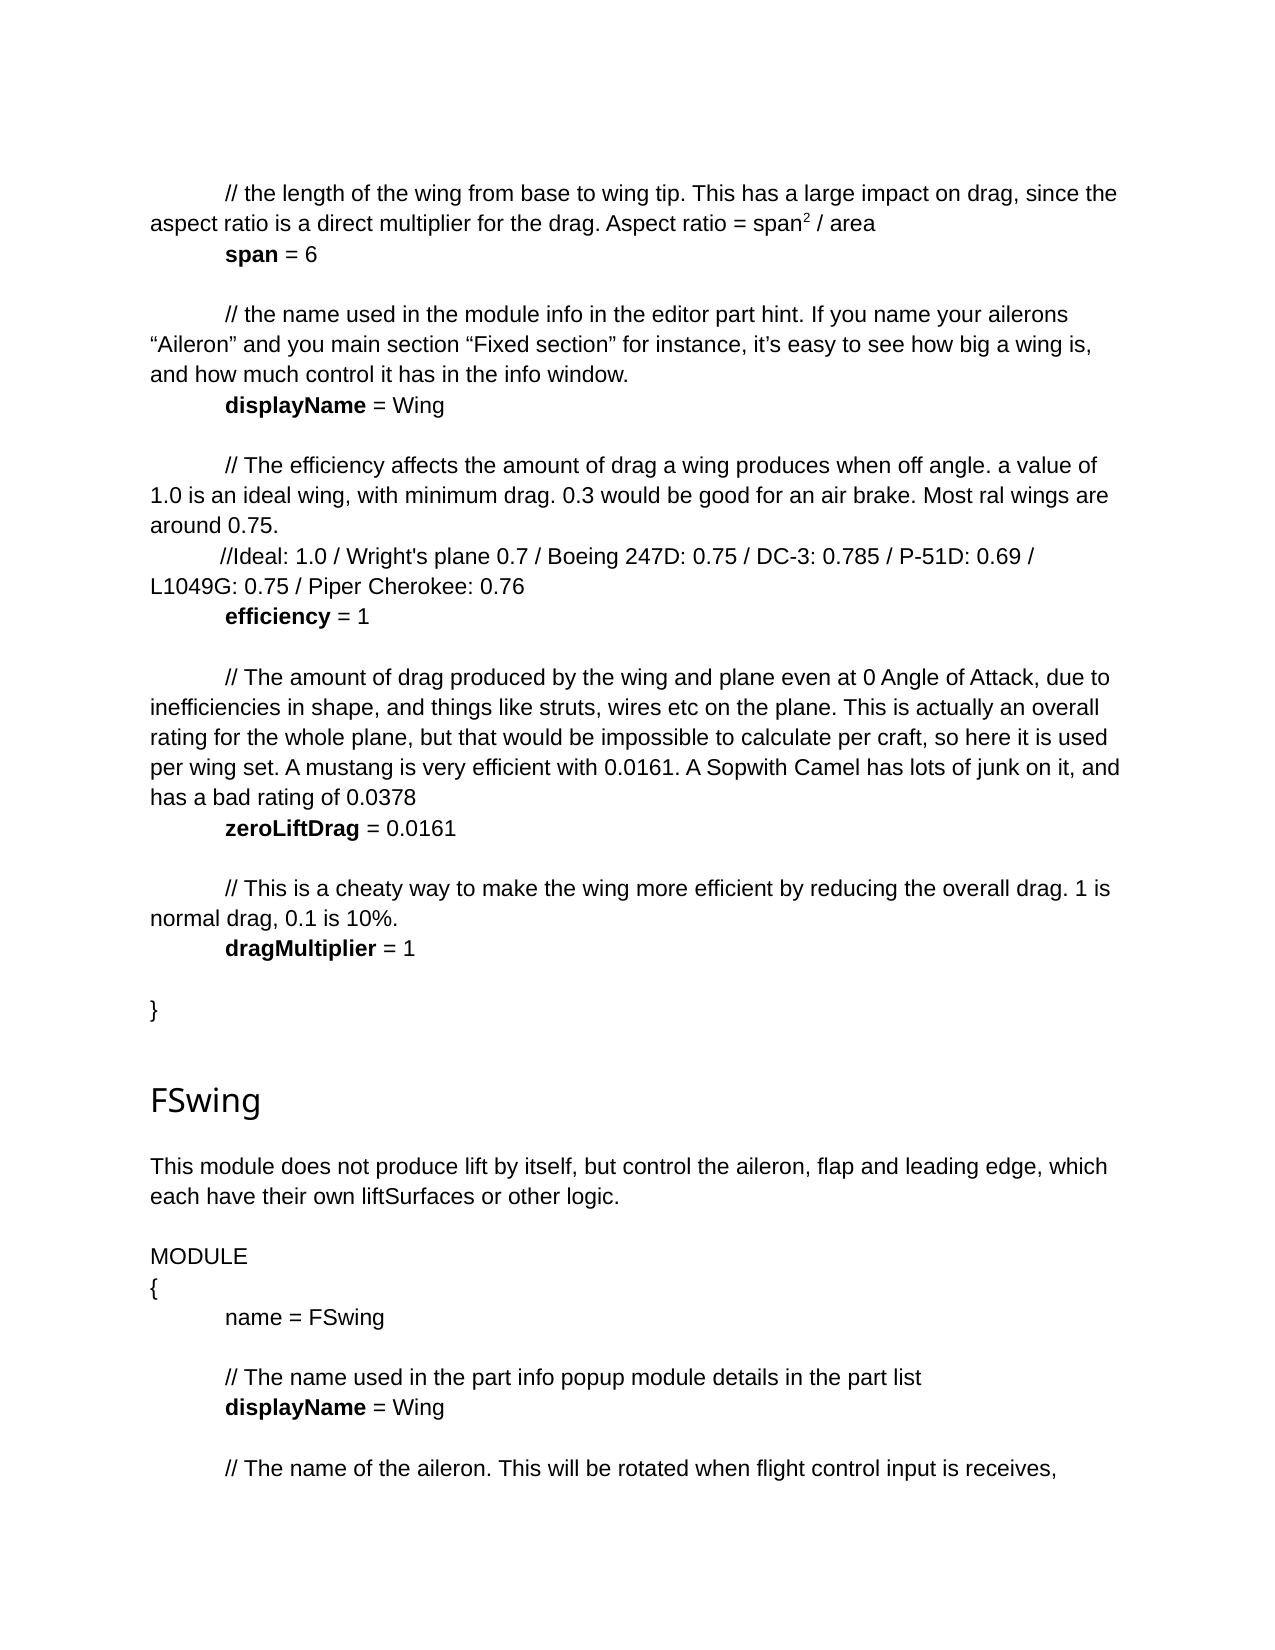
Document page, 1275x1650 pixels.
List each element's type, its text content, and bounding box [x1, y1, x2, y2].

text displayName = Wing [150, 392, 1125, 418]
subtitle FSwing [150, 1077, 1125, 1122]
text // the name used in the module info in the editor part hint. If you name your ailerons “Aileron” and you main section “Fixed section” for instance, it’s easy to see how big a wing is, and how much control it has in the info window. [150, 301, 1125, 388]
text } [150, 996, 1125, 1022]
text { [150, 1273, 1125, 1300]
text span = 6 [150, 241, 1125, 267]
text efficiency = 1 [150, 603, 1125, 629]
text // The efficiency affects the amount of drag a wing produces when off angle. a value of 1.0 is an ideal wing, with minimum drag. 0.3 would be good for an air brake. Most ral wings are around 0.75. [150, 452, 1125, 539]
text MODULE [150, 1243, 1125, 1270]
text name = FSwing [150, 1304, 1125, 1330]
text zeroLiftDrag = 0.0161 [150, 814, 1125, 841]
text //Ideal: 1.0 / Wright's plane 0.7 / Boeing 247D: 0.75 / DC-3: 0.785 / P-51D: 0.69 / L1049G: 0.75 / Piper Cherokee: 0.76 [150, 543, 1125, 599]
text // the length of the wing from base to wing tip. This has a large impact on drag, since the aspect ratio is a direct multiplier for the drag. Aspect ratio = span2 / area [150, 180, 1125, 237]
text // The name of the aileron. This will be rotated when flight control input is receives, [150, 1455, 1125, 1481]
text // The name used in the part info popup module details in the part list [150, 1364, 1125, 1391]
text dragMultiplier = 1 [150, 935, 1125, 962]
text // The amount of drag produced by the wing and plane even at 0 Angle of Attack, due to inefficiencies in shape, and things like struts, wires etc on the plane. This is actually an overall rating for the whole plane, but that would be impossible to calculate per craft, so here it is used per wing set. A mustang is very efficient with 0.0161. A Sopwith Camel has lots of junk on it, and has a bad rating of 0.0378 [150, 663, 1125, 811]
text displayName = Wing [150, 1394, 1125, 1421]
text This module does not produce lift by itself, but control the aileron, flap and leading edge, which each have their own liftSurfaces or other logic. [150, 1153, 1125, 1209]
text // This is a cheaty way to make the wing more efficient by reducing the overall drag. 1 is normal drag, 0.1 is 10%. [150, 875, 1125, 932]
